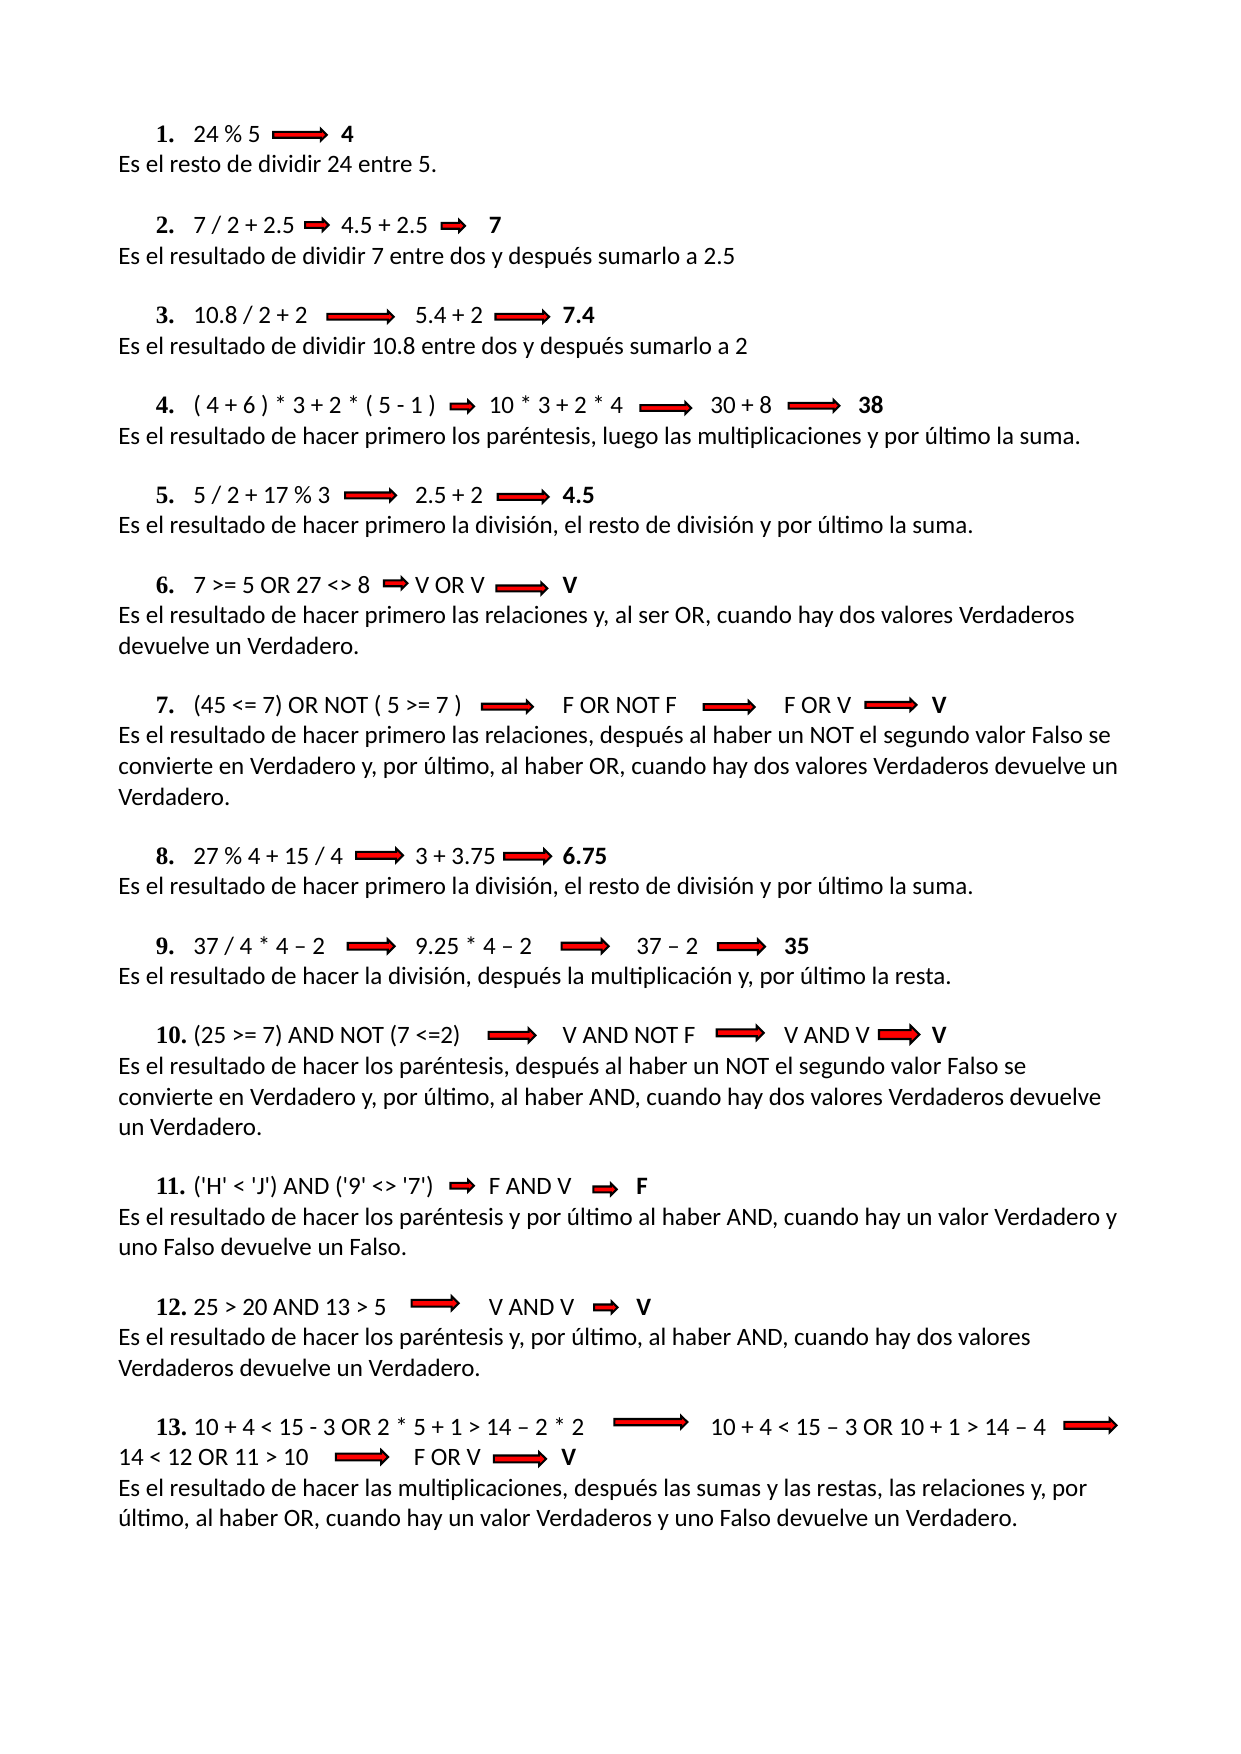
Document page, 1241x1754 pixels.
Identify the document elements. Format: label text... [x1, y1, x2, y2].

list 7 / 2 + 2.5 4.5 + 2.5 7 [156, 210, 1122, 240]
text Es el resultado de dividir 10.8 entre dos y después sumarlo a 2 [118, 330, 1122, 361]
list (45 <= 7) OR NOT ( 5 >= 7 ) F OR NOT F F OR V V [156, 689, 1122, 720]
text Es el resultado de hacer primero las relaciones y, al ser OR, cuando hay dos valores Verdaderos devuelve un Verdadero. [118, 599, 1122, 660]
text Es el resultado de hacer primero las relaciones, después al haber un NOT el segundo valor Falso se convierte en Verdadero y, por último, al haber OR, cuando hay dos valores Verdaderos devuelve un Verdadero. [118, 720, 1122, 811]
list 10.8 / 2 + 2 5.4 + 2 7.4 [156, 299, 1122, 330]
text Es el resultado de hacer primero la división, el resto de división y por último la suma. [118, 509, 1122, 540]
list (25 >= 7) AND NOT (7 <=2) V AND NOT F V AND V V [156, 1019, 1122, 1050]
text Es el resultado de hacer los paréntesis, después al haber un NOT el segundo valor Falso se convierte en Verdadero y, por último, al haber AND, cuando hay dos valores Verdaderos devuelve un Verdadero. [118, 1050, 1122, 1142]
list 10 + 4 < 15 - 3 OR 2 * 5 + 1 > 14 – 2 * 2 10 + 4 < 15 – 3 OR 10 + 1 > 14 – 4 [156, 1411, 1122, 1442]
list 7 >= 5 OR 27 <> 8 V OR V V [156, 569, 1122, 599]
text Es el resto de dividir 24 entre 5. [118, 149, 1122, 179]
list 27 % 4 + 15 / 4 3 + 3.75 6.75 [156, 840, 1122, 871]
list 5 / 2 + 17 % 3 2.5 + 2 4.5 [156, 479, 1122, 509]
text Es el resultado de hacer los paréntesis y, por último, al haber AND, cuando hay dos valores Verdaderos devuelve un Verdadero. [118, 1321, 1122, 1382]
list ( 4 + 6 ) * 3 + 2 * ( 5 - 1 ) 10 * 3 + 2 * 4 30 + 8 38 [156, 389, 1122, 420]
list 37 / 4 * 4 – 2 9.25 * 4 – 2 37 – 2 35 [156, 930, 1122, 960]
text Es el resultado de hacer la división, después la multiplicación y, por último la resta. [118, 960, 1122, 991]
list 25 > 20 AND 13 > 5 V AND V V [156, 1291, 1122, 1321]
text 14 < 12 OR 11 > 10 F OR V V [118, 1442, 1122, 1472]
text Es el resultado de dividir 7 entre dos y después sumarlo a 2.5 [118, 240, 1122, 271]
text Es el resultado de hacer las multiplicaciones, después las sumas y las restas, las relaciones y, por último, al haber OR, cuando hay un valor Verdaderos y uno Falso devuelve un Verdadero. [118, 1472, 1122, 1533]
text Es el resultado de hacer los paréntesis y por último al haber AND, cuando hay un valor Verdadero y uno Falso devuelve un Falso. [118, 1201, 1122, 1262]
text Es el resultado de hacer primero la división, el resto de división y por último la suma. [118, 871, 1122, 901]
text Es el resultado de hacer primero los paréntesis, luego las multiplicaciones y por último la suma. [118, 420, 1122, 450]
list ('H' < 'J') AND ('9' <> '7') F AND V F [156, 1170, 1122, 1201]
list 24 % 5 4 [156, 118, 1122, 149]
